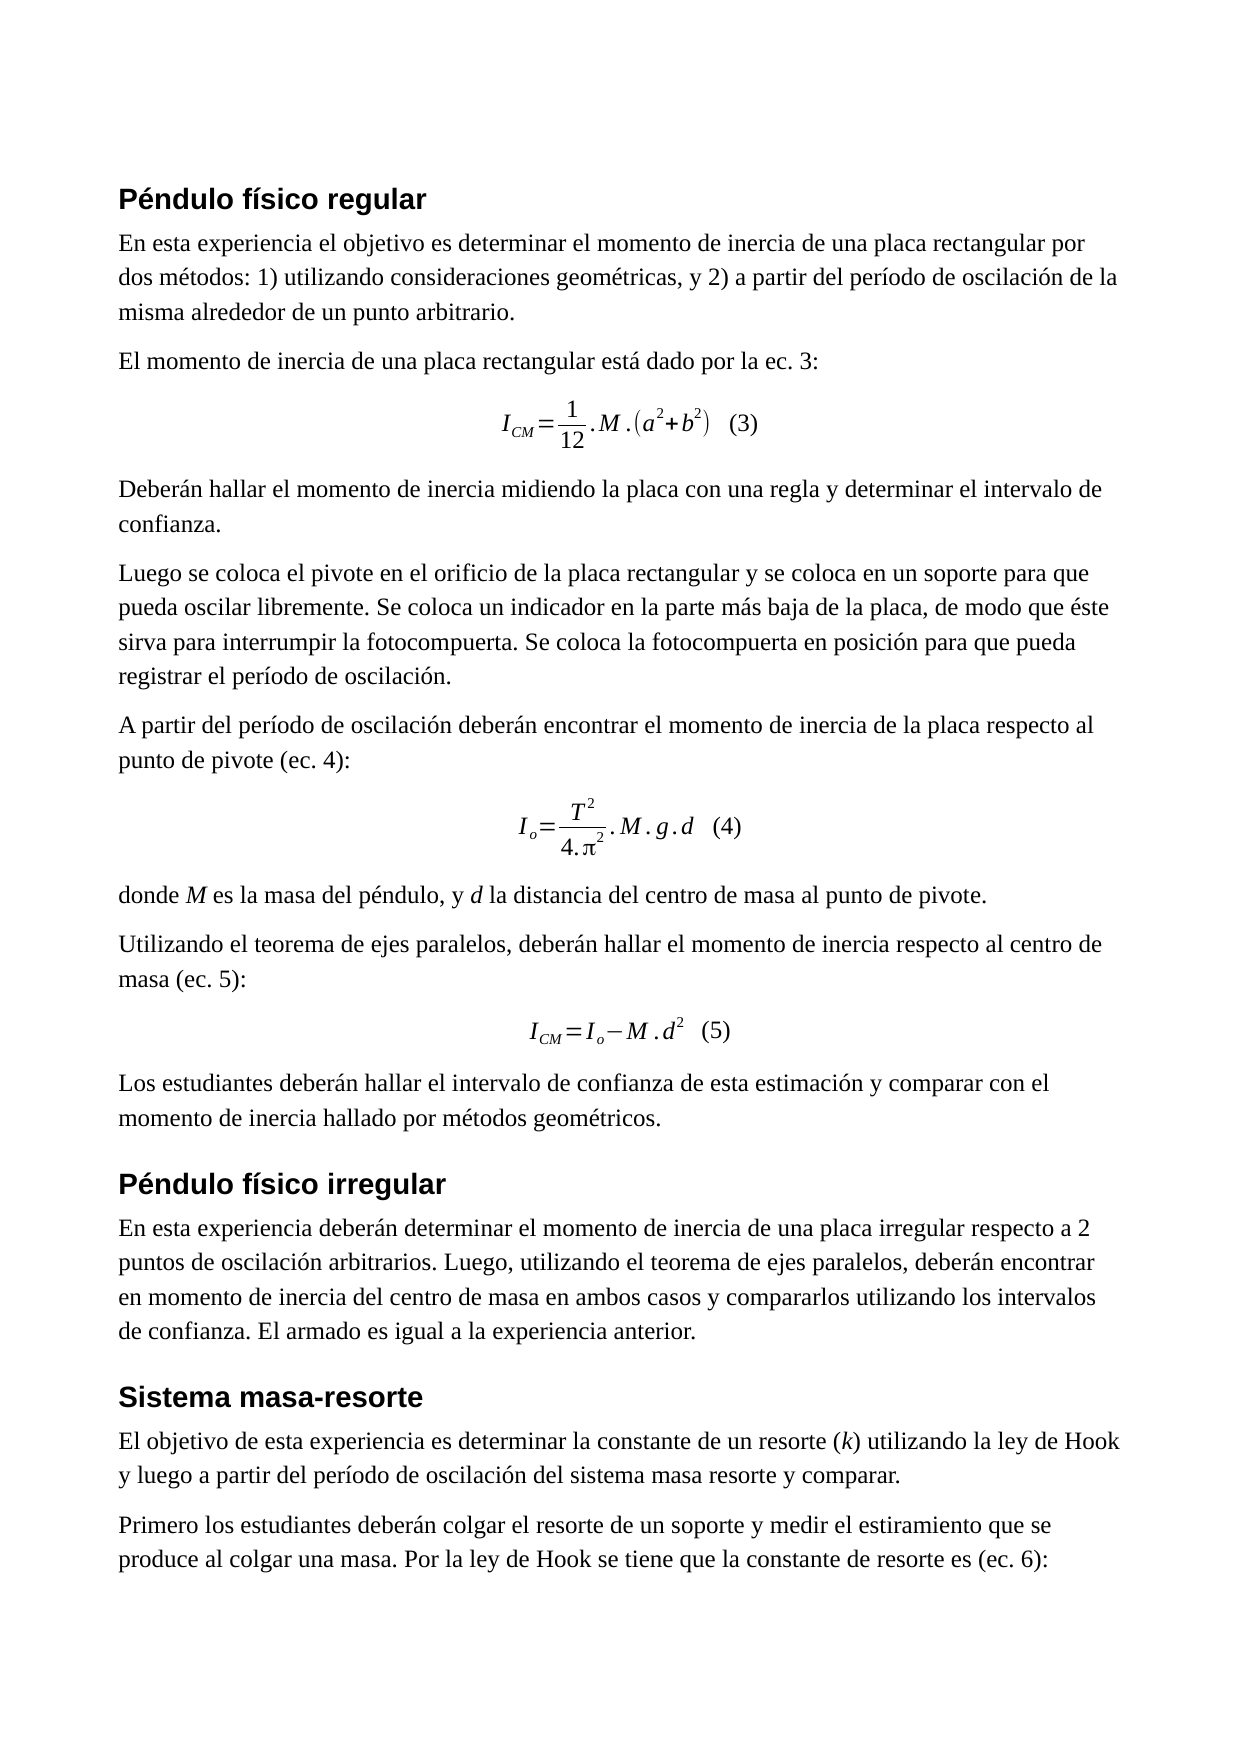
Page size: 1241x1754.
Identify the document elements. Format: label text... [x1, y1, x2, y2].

text Los estudiantes deberán hallar el intervalo de confianza de esta estimación y comparar con el momento de inercia hallado por métodos geométricos. [118, 1068, 1122, 1132]
text Utilizando el teorema de ejes paralelos, deberán hallar el momento de inercia respecto al centro de masa (ec. 5): [118, 929, 1122, 993]
subtitle Péndulo físico irregular [118, 1167, 1122, 1200]
text donde M es la masa del péndulo, y d la distancia del centro de masa al punto de pivote. [118, 881, 1122, 909]
text El momento de inercia de una placa rectangular está dado por la ec. 3: [118, 346, 1122, 375]
text En esta experiencia el objetivo es determinar el momento de inercia de una placa rectangular por dos métodos: 1) utilizando consideraciones geométricas, y 2) a partir del período de oscilación de la misma alrededor de un punto arbitrario. [118, 228, 1122, 326]
subtitle Sistema masa-resorte [118, 1380, 1122, 1414]
text Luego se coloca el pivote en el orificio de la placa rectangular y se coloca en un soporte para que pueda oscilar libremente. Se coloca un indicador en la parte más baja de la placa, de modo que éste sirva para interrumpir la fotocompuerta. Se coloca la fotocompuerta en posición para que pueda registrar el período de oscilación. [118, 558, 1122, 690]
text (4) [118, 794, 1122, 860]
text En esta experiencia deberán determinar el momento de inercia de una placa irregular respecto a 2 puntos de oscilación arbitrarios. Luego, utilizando el teorema de ejes paralelos, deberán encontrar en momento de inercia del centro de masa en ambos casos y compararlos utilizando los intervalos de confianza. El armado es igual a la experiencia anterior. [118, 1213, 1122, 1345]
text (3) [118, 395, 1122, 454]
text Primero los estudiantes deberán colgar el resorte de un soporte y medir el estiramiento que se produce al colgar una masa. Por la ley de Hook se tiene que la constante de resorte es (ec. 6): [118, 1510, 1122, 1573]
text Deberán hallar el momento de inercia midiendo la placa con una regla y determinar el intervalo de confianza. [118, 474, 1122, 538]
text (5) [118, 1013, 1122, 1048]
text A partir del período de oscilación deberán encontrar el momento de inercia de la placa respecto al punto de pivote (ec. 4): [118, 711, 1122, 774]
text El objetivo de esta experiencia es determinar la constante de un resorte (k) utilizando la ley de Hook y luego a partir del período de oscilación del sistema masa resorte y comparar. [118, 1426, 1122, 1489]
subtitle Péndulo físico regular [118, 182, 1122, 216]
